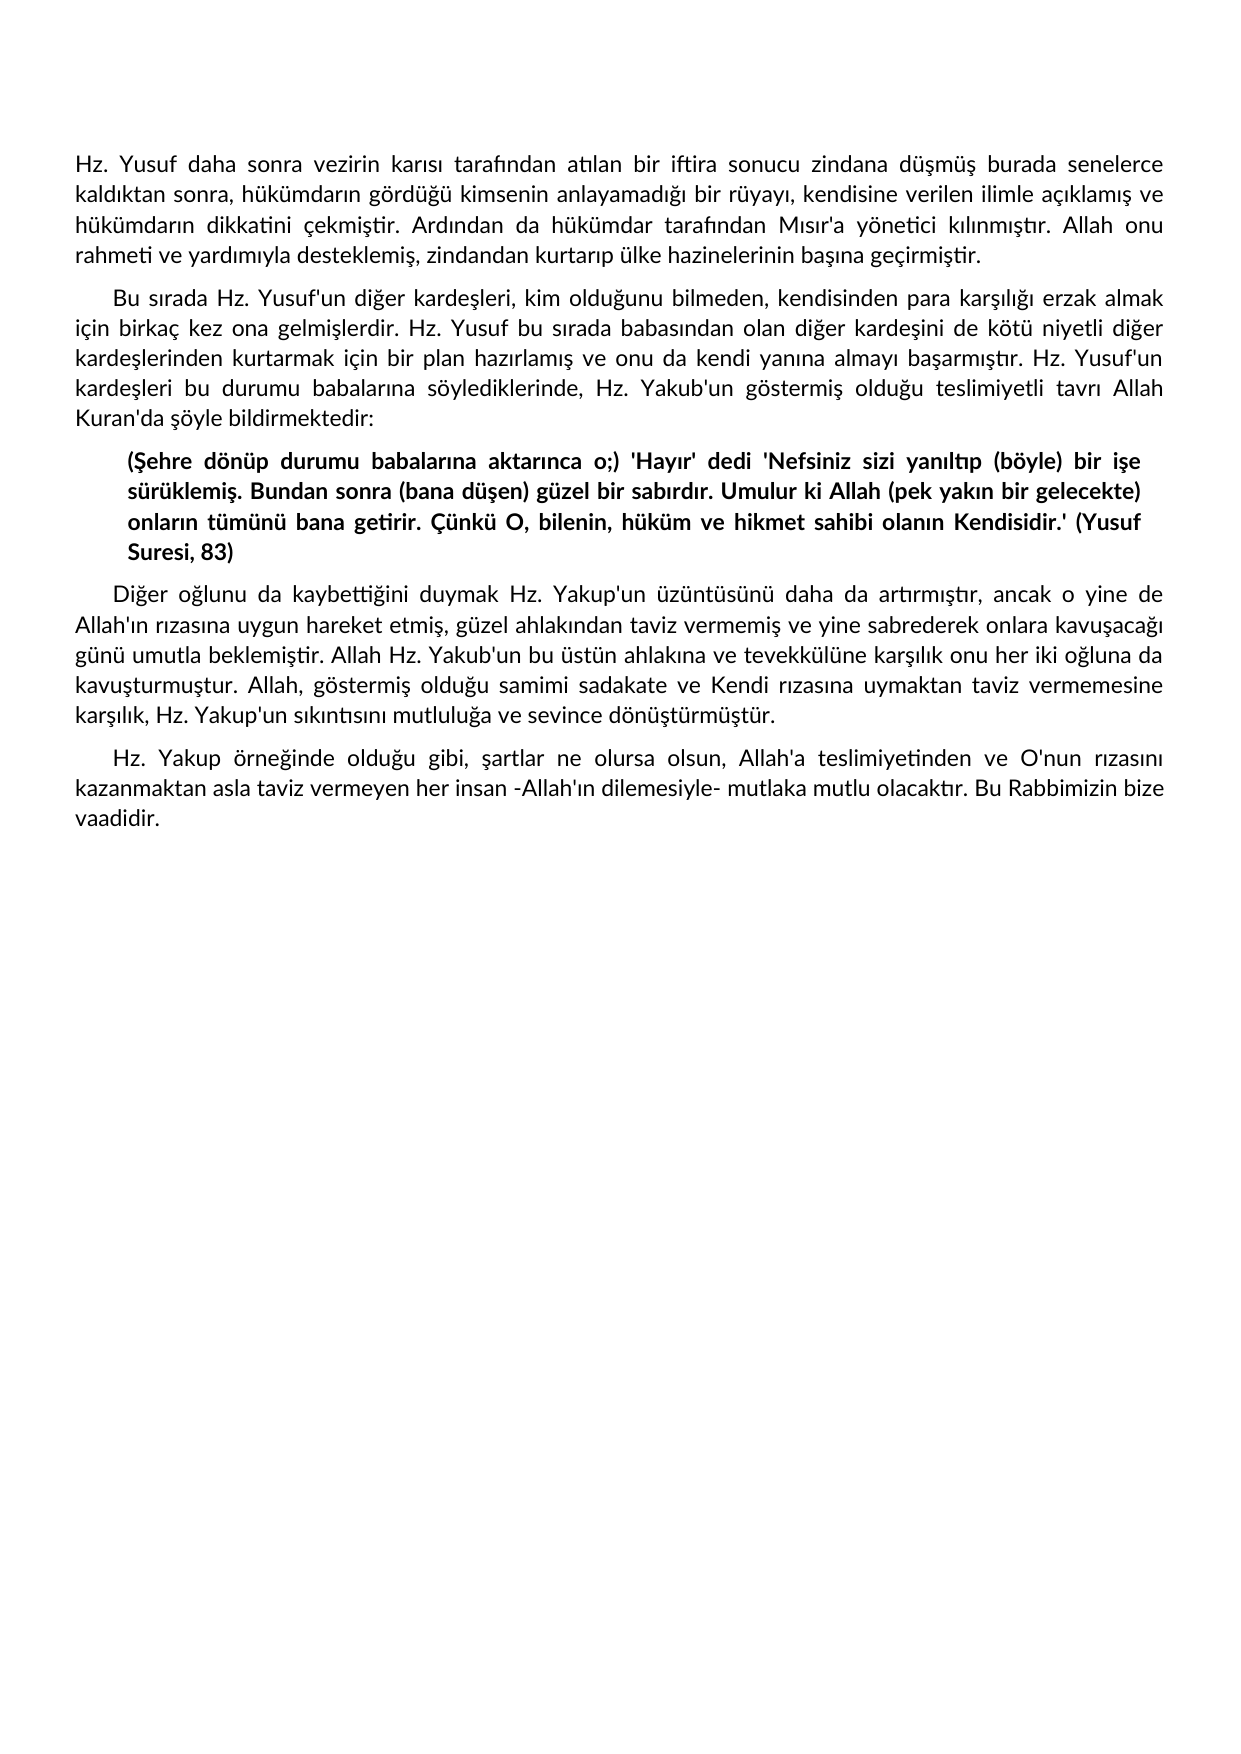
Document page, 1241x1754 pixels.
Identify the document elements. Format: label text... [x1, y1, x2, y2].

text Hz. Yusuf daha sonra vezirin karısı tarafından atılan bir iftira sonucu zindana düşmüş burada senelerce kaldıktan sonra, hükümdarın gördüğü kimsenin anlayamadığı bir rüyayı, kendisine verilen ilimle açıklamış ve hükümdarın dikkatini çekmiştir. Ardından da hükümdar tarafından Mısır'a yönetici kılınmıştır. Allah onu rahmeti ve yardımıyla desteklemiş, zindandan kurtarıp ülke hazinelerinin başına geçirmiştir. [75, 150, 1165, 268]
text (Şehre dönüp durumu babalarına aktarınca o;) 'Hayır' dedi 'Nefsiniz sizi yanıltıp (böyle) bir işe sürüklemiş. Bundan sonra (bana düşen) güzel bir sabırdır. Umulur ki Allah (pek yakın bir gelecekte) onların tümünü bana getirir. Çünkü O, bilenin, hüküm ve hikmet sahibi olanın Kendisidir.' (Yusuf Suresi, 83) [127, 447, 1143, 565]
text Hz. Yakup örneğinde olduğu gibi, şartlar ne olursa olsun, Allah'a teslimiyetinden ve O'nun rızasını kazanmaktan asla taviz vermeyen her insan -Allah'ın dilemesiyle- mutlaka mutlu olacaktır. Bu Rabbimizin bize vaadidir. [75, 744, 1165, 832]
text Diğer oğlunu da kaybettiğini duymak Hz. Yakup'un üzüntüsünü daha da artırmıştır, ancak o yine de Allah'ın rızasına uygun hareket etmiş, güzel ahlakından taviz vermemiş ve yine sabrederek onlara kavuşacağı günü umutla beklemiştir. Allah Hz. Yakub'un bu üstün ahlakına ve tevekkülüne karşılık onu her iki oğluna da kavuşturmuştur. Allah, göstermiş olduğu samimi sadakate ve Kendi rızasına uymaktan taviz vermemesine karşılık, Hz. Yakup'un sıkıntısını mutluluğa ve sevince dönüştürmüştür. [75, 580, 1165, 728]
text Bu sırada Hz. Yusuf'un diğer kardeşleri, kim olduğunu bilmeden, kendisinden para karşılığı erzak almak için birkaç kez ona gelmişlerdir. Hz. Yusuf bu sırada babasından olan diğer kardeşini de kötü niyetli diğer kardeşlerinden kurtarmak için bir plan hazırlamış ve onu da kendi yanına almayı başarmıştır. Hz. Yusuf'un kardeşleri bu durumu babalarına söylediklerinde, Hz. Yakub'un göstermiş olduğu teslimiyetli tavrı Allah Kuran'da şöyle bildirmektedir: [75, 283, 1165, 432]
